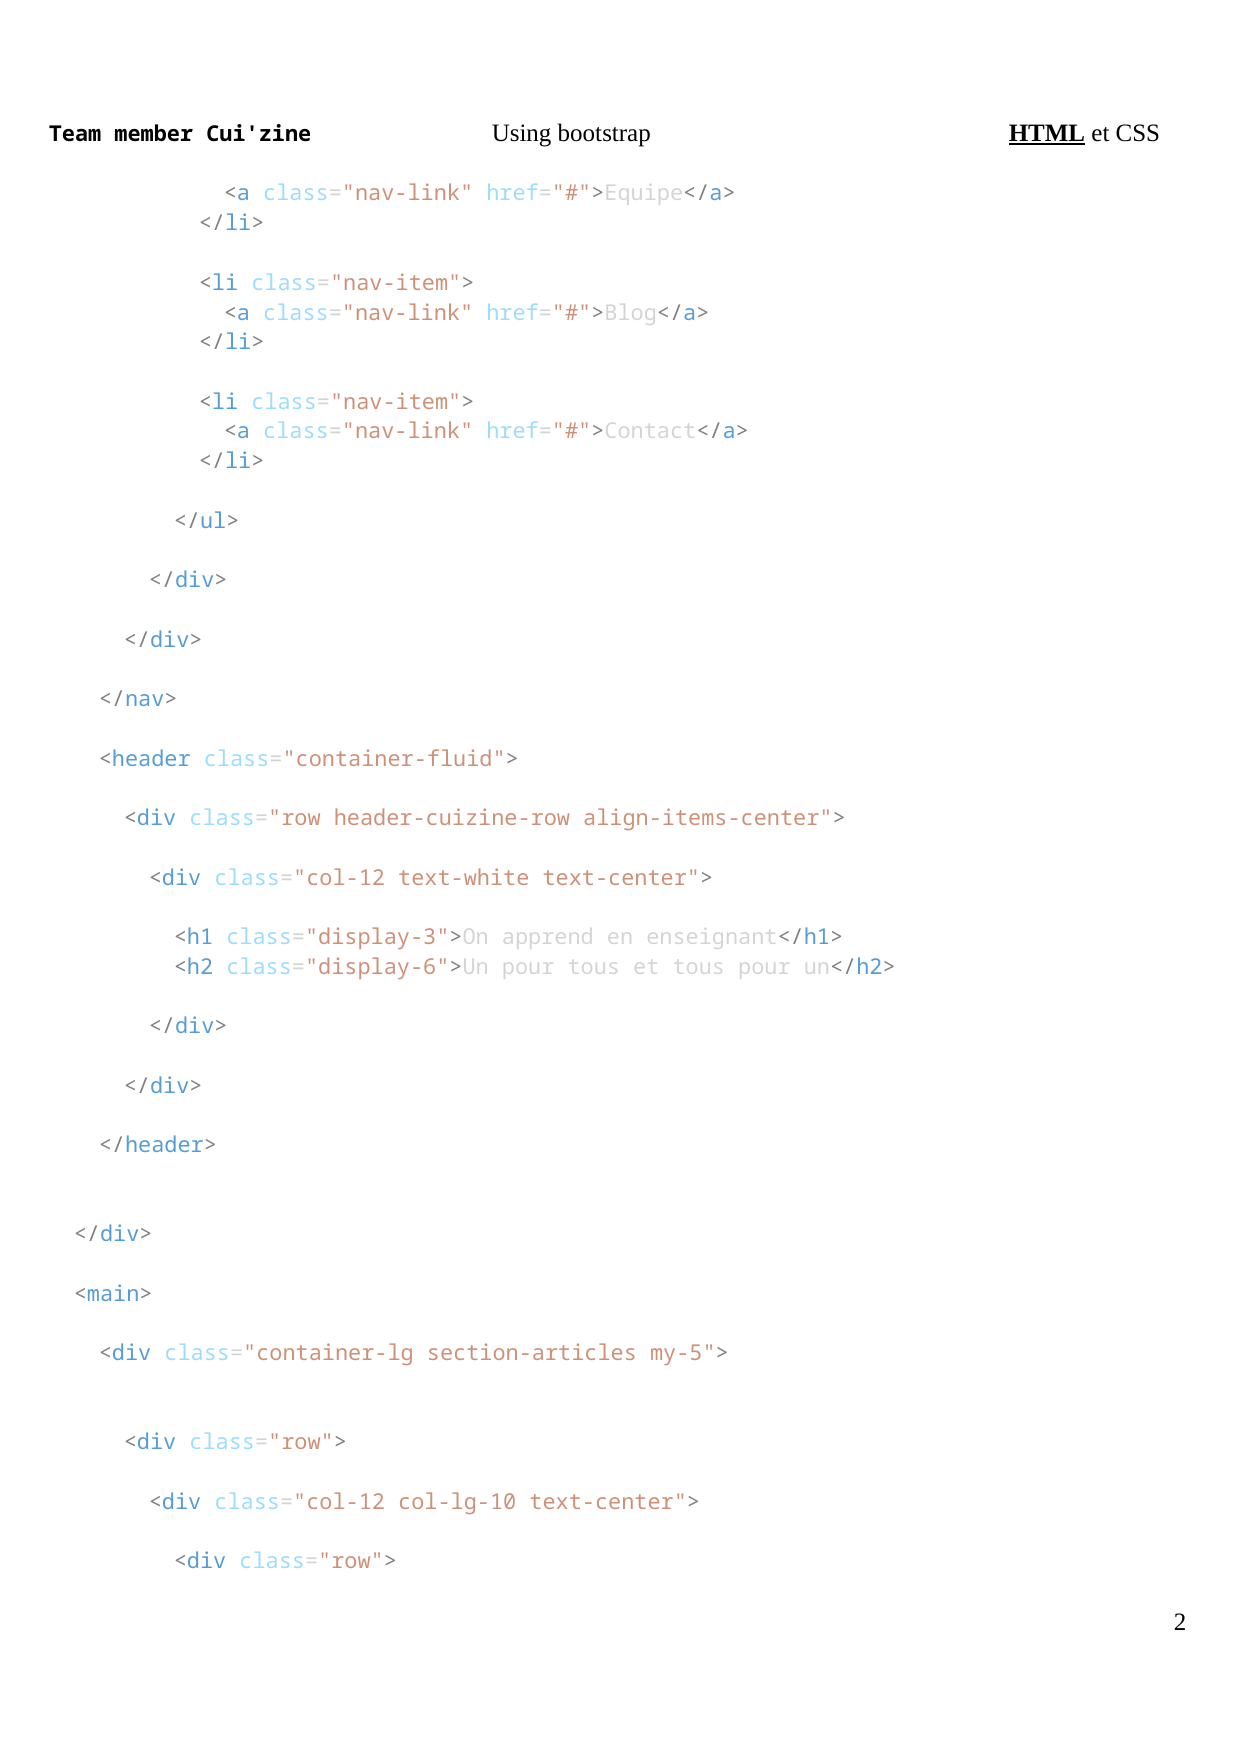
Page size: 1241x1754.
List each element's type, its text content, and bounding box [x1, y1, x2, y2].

text <h2 class="display-6">Un pour tous et tous pour un</h2> [48, 951, 1186, 981]
text </div> [48, 1218, 1186, 1248]
text <div class="row"> [48, 1545, 1186, 1575]
text </div> [48, 564, 1186, 594]
text </li> [48, 445, 1186, 475]
text </ul> [48, 505, 1186, 534]
text <div class="row header-cuizine-row align-items-center"> [48, 802, 1186, 832]
text </header> [48, 1129, 1186, 1159]
text <h1 class="display-3">On apprend en enseignant</h1> [48, 921, 1186, 951]
text <li class="nav-item"> [48, 386, 1186, 416]
text </div> [48, 624, 1186, 653]
text <div class="container-lg section-articles my-5"> [48, 1337, 1186, 1367]
text <a class="nav-link" href="#">Equipe</a> [48, 177, 1186, 207]
text </div> [48, 1010, 1186, 1040]
text <div class="col-12 col-lg-10 text-center"> [48, 1486, 1186, 1516]
text <li class="nav-item"> [48, 267, 1186, 296]
text </div> [48, 1070, 1186, 1100]
text <a class="nav-link" href="#">Blog</a> [48, 296, 1186, 326]
text <header class="container-fluid"> [48, 743, 1186, 772]
text <div class="row"> [48, 1426, 1186, 1456]
text <div class="col-12 text-white text-center"> [48, 862, 1186, 891]
text <main> [48, 1278, 1186, 1308]
text </li> [48, 207, 1186, 237]
text </li> [48, 326, 1186, 356]
text </nav> [48, 683, 1186, 713]
text <a class="nav-link" href="#">Contact</a> [48, 416, 1186, 445]
